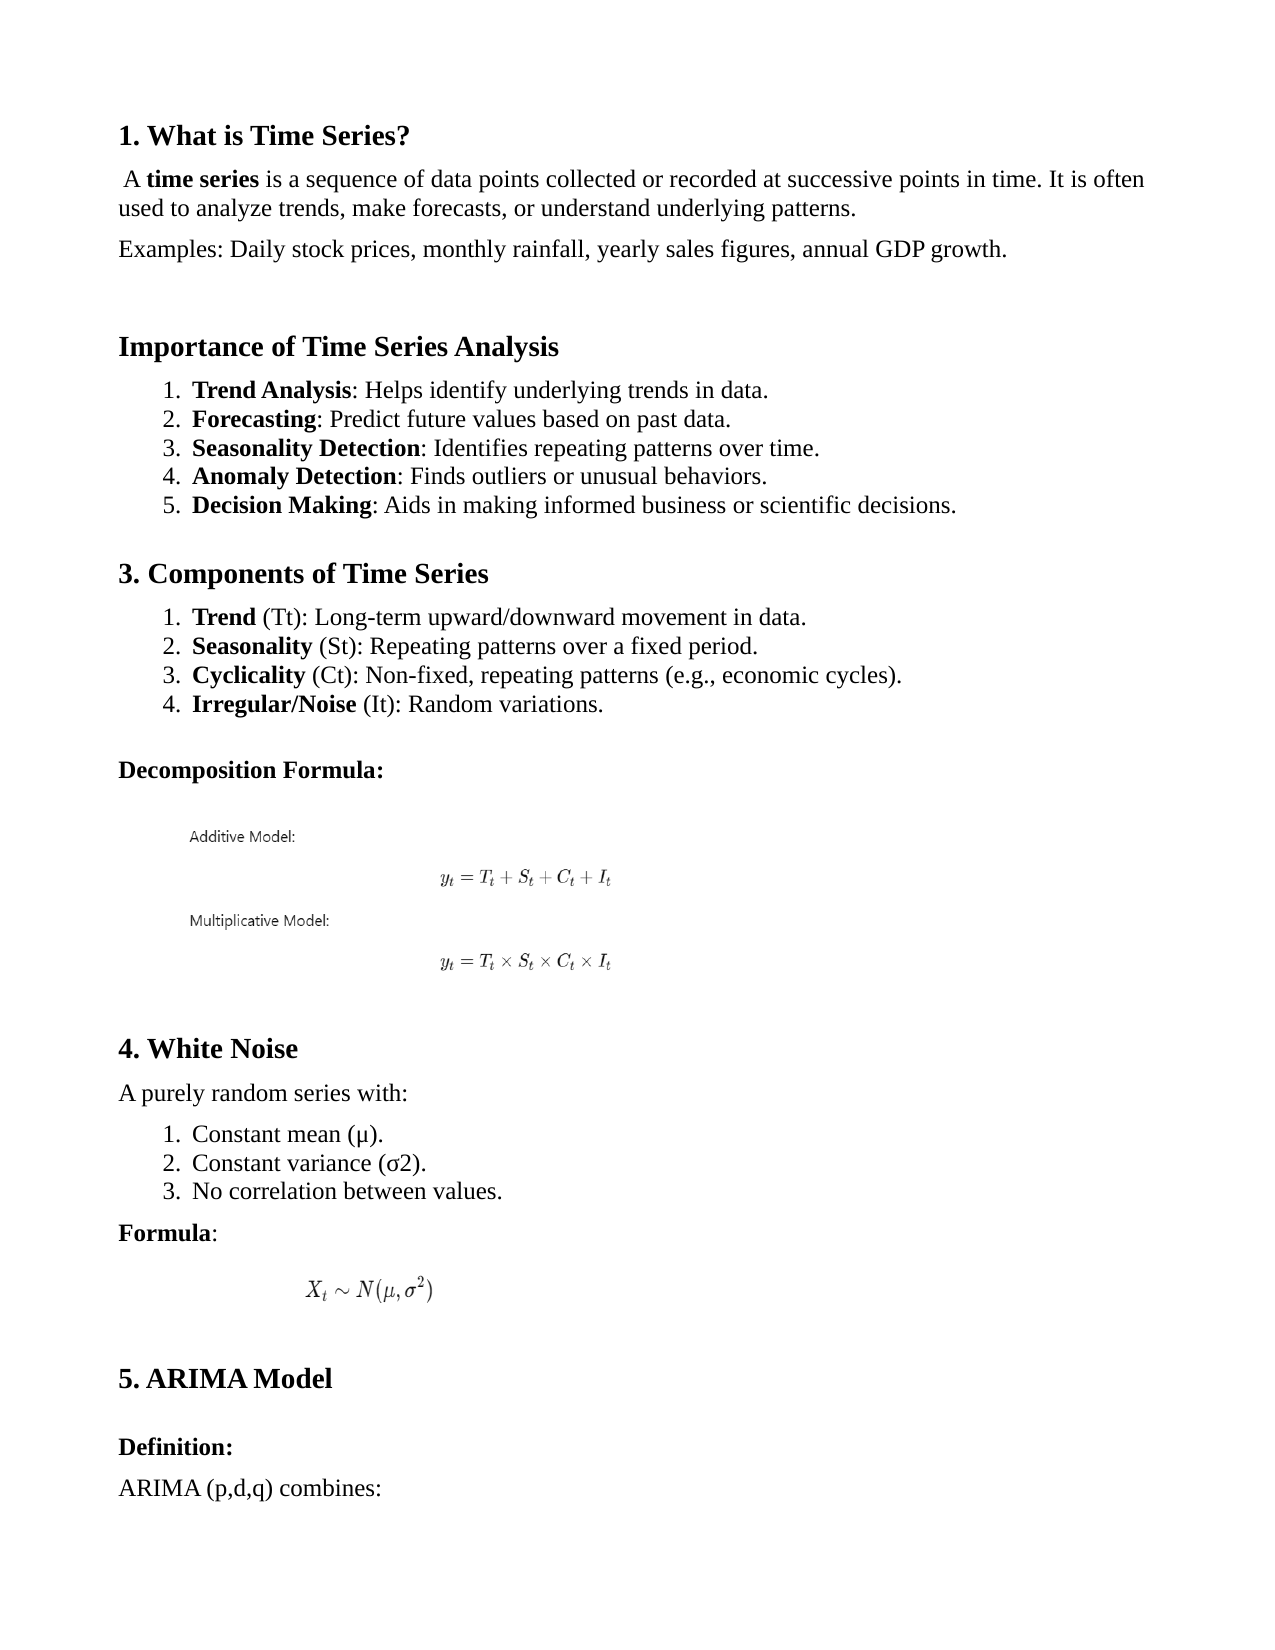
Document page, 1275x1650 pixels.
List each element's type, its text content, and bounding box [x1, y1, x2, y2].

text Examples: Daily stock prices, monthly rainfall, yearly sales figures, annual GDP growth. [118, 234, 1157, 263]
picture [177, 821, 629, 978]
list Irregular/Noise (It): Random variations. [162, 689, 1157, 717]
list Cyclicality (Ct): Non-fixed, repeating patterns (e.g., economic cycles). [162, 660, 1157, 689]
list Forecasting: Predict future values based on past data. [162, 404, 1157, 433]
list Constant variance (σ2). [162, 1148, 1157, 1176]
text ARIMA (p,d,q) combines: [118, 1473, 1157, 1502]
list Decision Making: Aids in making informed business or scientific decisions. [162, 490, 1157, 519]
text Formula: [118, 1218, 1157, 1246]
list Anomaly Detection: Finds outliers or unusual behaviors. [162, 461, 1157, 490]
list Trend (Tt): Long-term upward/downward movement in data. [162, 602, 1157, 631]
list Constant mean (μ). [162, 1119, 1157, 1148]
subtitle 1. What is Time Series? [118, 118, 1157, 152]
subtitle Decomposition Formula: [118, 755, 1157, 784]
subtitle 4. White Noise [118, 1032, 1157, 1065]
text A time series is a sequence of data points collected or recorded at successive points in time. It is often used to analyze trends, make forecasts, or understand underlying patterns. [118, 164, 1157, 222]
list Seasonality (St): Repeating patterns over a fixed period. [162, 631, 1157, 660]
subtitle Importance of Time Series Analysis [118, 329, 1157, 363]
list No correlation between values. [162, 1176, 1157, 1205]
text A purely random series with: [118, 1078, 1157, 1106]
picture [296, 1263, 439, 1307]
list Trend Analysis: Helps identify underlying trends in data. [162, 375, 1157, 404]
subtitle 3. Components of Time Series [118, 556, 1157, 590]
subtitle 5. ARIMA Model [118, 1361, 1157, 1394]
subtitle Definition: [118, 1432, 1157, 1461]
list Seasonality Detection: Identifies repeating patterns over time. [162, 433, 1157, 461]
